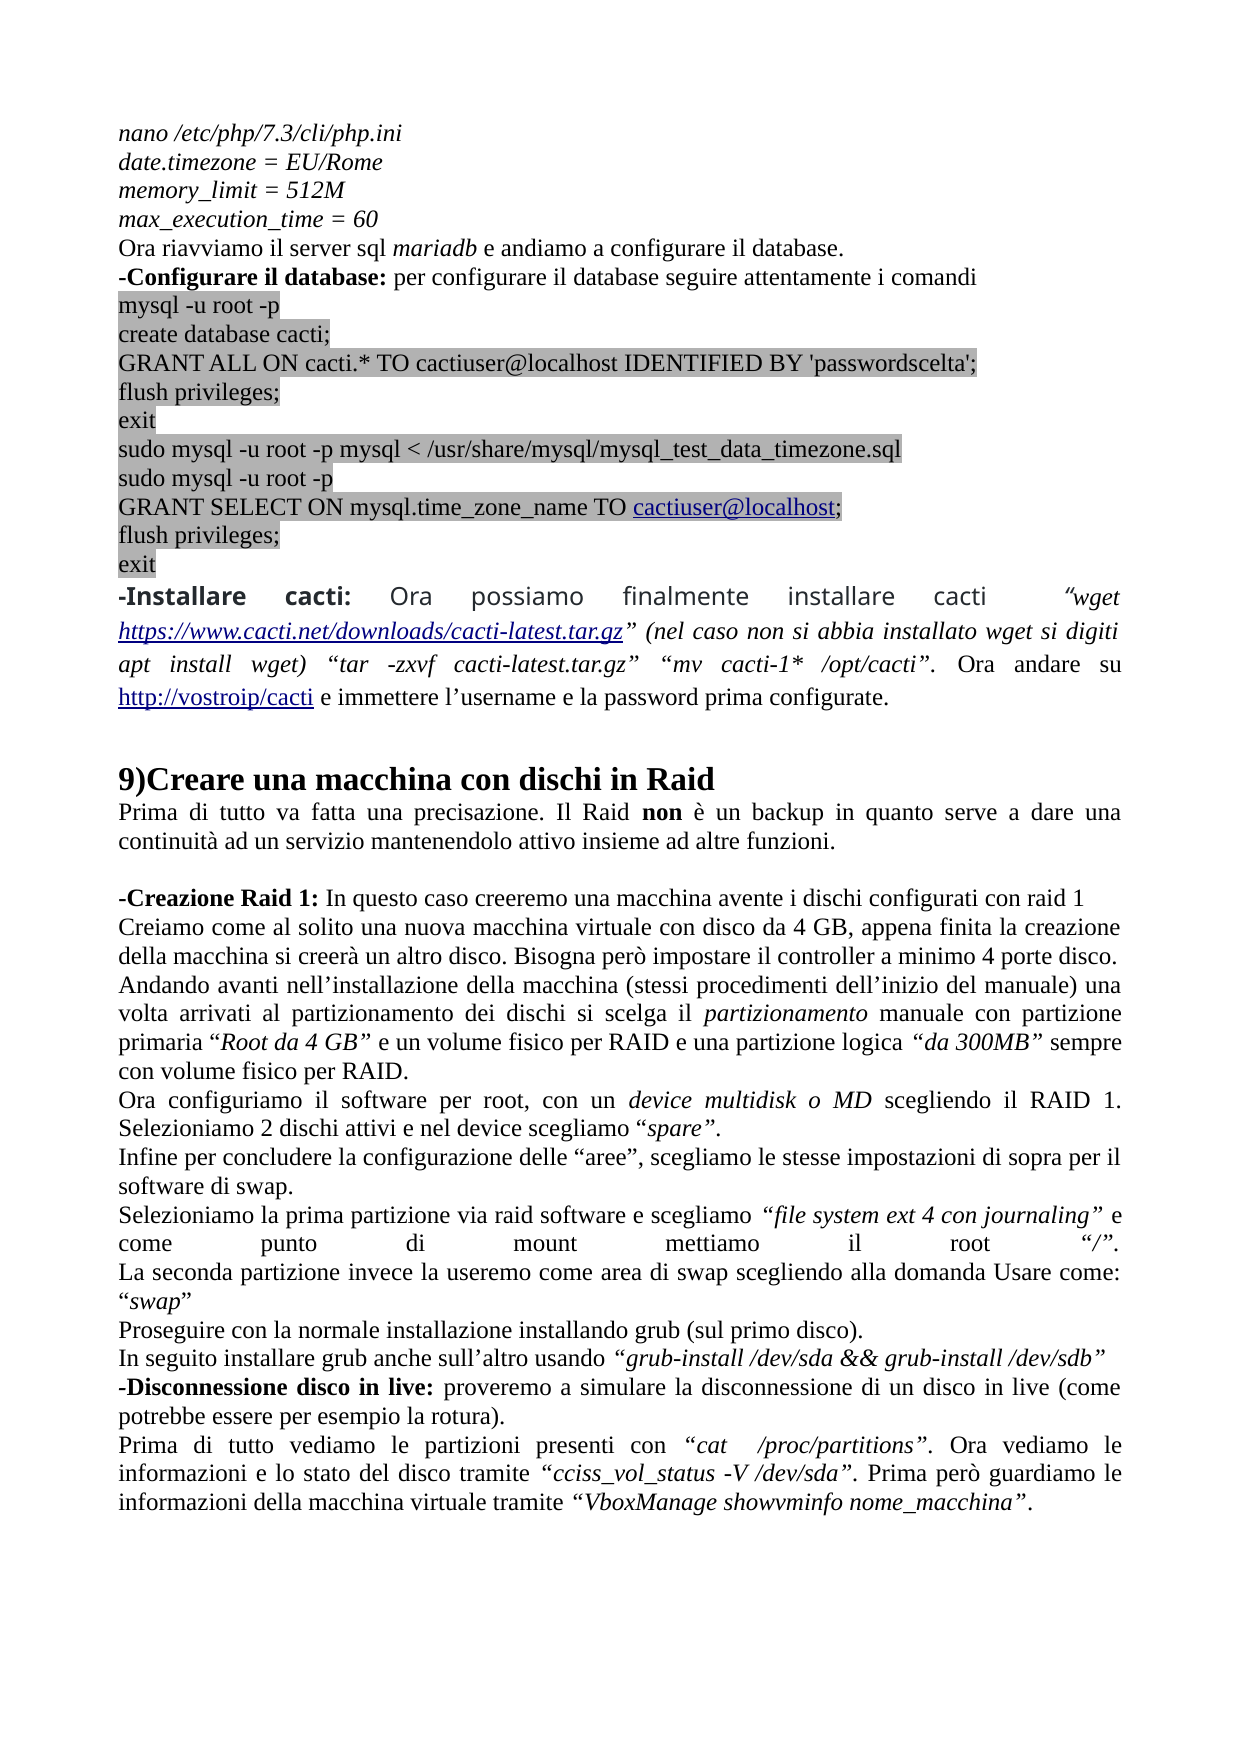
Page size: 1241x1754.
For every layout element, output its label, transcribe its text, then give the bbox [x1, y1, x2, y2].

text Prima di tutto vediamo le partizioni presenti con “cat /proc/partitions”. Ora vediamo le informazioni e lo stato del disco tramite “cciss_vol_status -V /dev/sda”. Prima però guardiamo le informazioni della macchina virtuale tramite “VboxManage showvminfo nome_macchina”. [118, 1430, 1122, 1516]
text memory_limit = 512M [118, 176, 1122, 204]
text Prima di tutto va fatta una precisazione. Il Raid non è un backup in quanto serve a dare una continuità ad un servizio mantenendolo attivo insieme ad altre funzioni. [118, 797, 1122, 855]
text Creiamo come al solito una nuova macchina virtuale con disco da 4 GB, appena finita la creazione della macchina si creerà un altro disco. Bisogna però impostare il controller a minimo 4 porte disco. [118, 912, 1122, 970]
text mysql -u root -p [118, 291, 1122, 319]
text Ora riavviamo il server sql mariadb e andiamo a configurare il database. [118, 233, 1122, 262]
text date.timezone = EU/Rome [118, 147, 1122, 176]
text In seguito installare grub anche sull’altro usando “grub-install /dev/sda && grub-install /dev/sdb” [118, 1343, 1122, 1372]
text nano /etc/php/7.3/cli/php.ini [118, 118, 1122, 147]
text GRANT SELECT ON mysql.time_zone_name TO cactiuser@localhost; [118, 492, 1122, 521]
text Andando avanti nell’installazione della macchina (stessi procedimenti dell’inizio del manuale) una volta arrivati al partizionamento dei dischi si scelga il partizionamento manuale con partizione primaria “Root da 4 GB” e un volume fisico per RAID e una partizione logica “da 300MB” sempre con volume fisico per RAID. [118, 970, 1122, 1085]
text flush privileges; [118, 521, 1122, 549]
text GRANT ALL ON cacti.* TO cactiuser@localhost IDENTIFIED BY 'passwordscelta'; [118, 348, 1122, 377]
text sudo mysql -u root -p mysql < /usr/share/mysql/mysql_test_data_timezone.sql [118, 434, 1122, 463]
text create database cacti; [118, 319, 1122, 348]
text max_execution_time = 60 [118, 204, 1122, 233]
text Selezioniamo la prima partizione via raid software e scegliamo “file system ext 4 con journaling” e come punto di mount mettiamo il root “/”. La seconda partizione invece la useremo come area di swap scegliendo alla domanda Usare come: “swap” Proseguire con la normale installazione installando grub (sul primo disco). [118, 1200, 1122, 1343]
text -Disconnessione disco in live: proveremo a simulare la disconnessione di un disco in live (come potrebbe essere per esempio la rotura). [118, 1372, 1122, 1430]
text Infine per concludere la configurazione delle “aree”, scegliamo le stesse impostazioni di sopra per il software di swap. [118, 1142, 1122, 1200]
text -Configurare il database: per configurare il database seguire attentamente i comandi [118, 262, 1122, 291]
text exit [118, 549, 1122, 578]
text -Creazione Raid 1: In questo caso creeremo una macchina avente i dischi configurati con raid 1 [118, 883, 1122, 912]
text exit [118, 406, 1122, 434]
text -Installare cacti: Ora possiamo finalmente installare cacti “wget https://www.cacti.net/downloads/cacti-latest.tar.gz” (nel caso non si abbia installato wget si digiti apt install wget) “tar -zxvf cacti-latest.tar.gz” “mv cacti-1* /opt/cacti”. Ora andare su http://vostroip/cacti e immettere l’username e la password prima configurate. [118, 578, 1122, 711]
text 9)Creare una macchina con dischi in Raid [118, 759, 1122, 797]
text flush privileges; [118, 377, 1122, 406]
text Ora configuriamo il software per root, con un device multidisk o MD scegliendo il RAID 1. Selezioniamo 2 dischi attivi e nel device scegliamo “spare”. [118, 1085, 1122, 1142]
text sudo mysql -u root -p [118, 463, 1122, 492]
